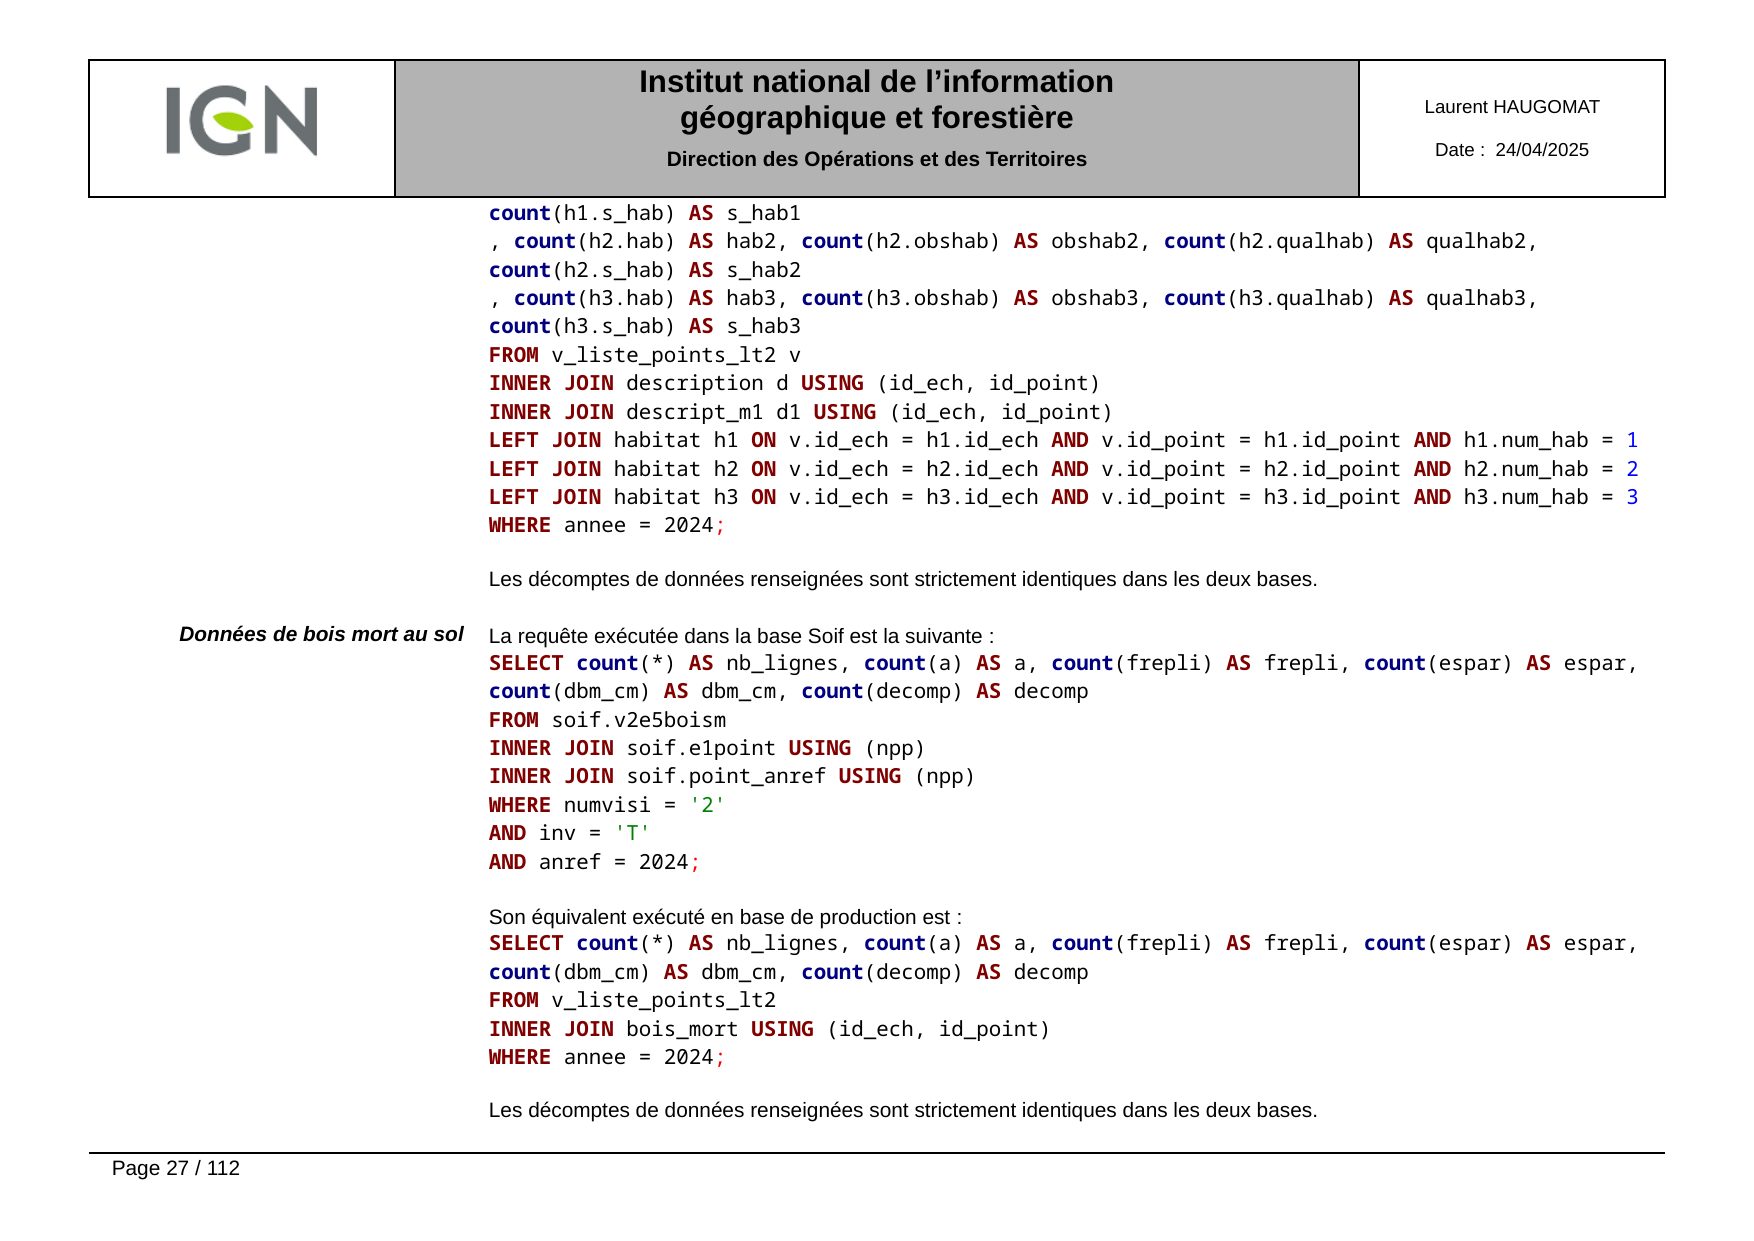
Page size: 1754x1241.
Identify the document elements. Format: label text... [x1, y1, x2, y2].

picture [141, 62, 343, 180]
table_cell La requête exécutée dans la base Soif est la suivante : SELECT count(*) AS nb_lignes, count(a) AS a, count(frepli) AS frepli, count(espar) AS espar, count(dbm_cm) AS dbm_cm, count(decomp) AS decomp FROM soif.v2e5boism INNER JOIN soif.e1point USING (npp) INNER JOIN soif.point_anref USING (npp) WHERE numvisi = '2' AND inv = 'T' AND anref = 2024; Son équivalent exécuté en base de production est : SELECT count(*) AS nb_lignes, count(a) AS a, count(frepli) AS frepli, count(espar) AS espar, count(dbm_cm) AS dbm_cm, count(decomp) AS decomp FROM v_liste_points_lt2 INNER JOIN bois_mort USING (id_ech, id_point) WHERE annee = 2024; Les décomptes de données renseignées sont strictement identiques dans les deux bases. [483, 620, 1665, 1128]
table_cell Données de bois mort au sol [89, 620, 483, 1128]
table_cell [89, 198, 483, 620]
table_cell count(h1.s_hab) AS s_hab1 , count(h2.hab) AS hab2, count(h2.obshab) AS obshab2, count(h2.qualhab) AS qualhab2, count(h2.s_hab) AS s_hab2 , count(h3.hab) AS hab3, count(h3.obshab) AS obshab3, count(h3.qualhab) AS qualhab3, count(h3.s_hab) AS s_hab3 FROM v_liste_points_lt2 v INNER JOIN description d USING (id_ech, id_point) INNER JOIN descript_m1 d1 USING (id_ech, id_point) LEFT JOIN habitat h1 ON v.id_ech = h1.id_ech AND v.id_point = h1.id_point AND h1.num_hab = 1 LEFT JOIN habitat h2 ON v.id_ech = h2.id_ech AND v.id_point = h2.id_point AND h2.num_hab = 2 LEFT JOIN habitat h3 ON v.id_ech = h3.id_ech AND v.id_point = h3.id_point AND h3.num_hab = 3 WHERE annee = 2024; Les décomptes de données renseignées sont strictement identiques dans les deux bases. [483, 198, 1665, 620]
